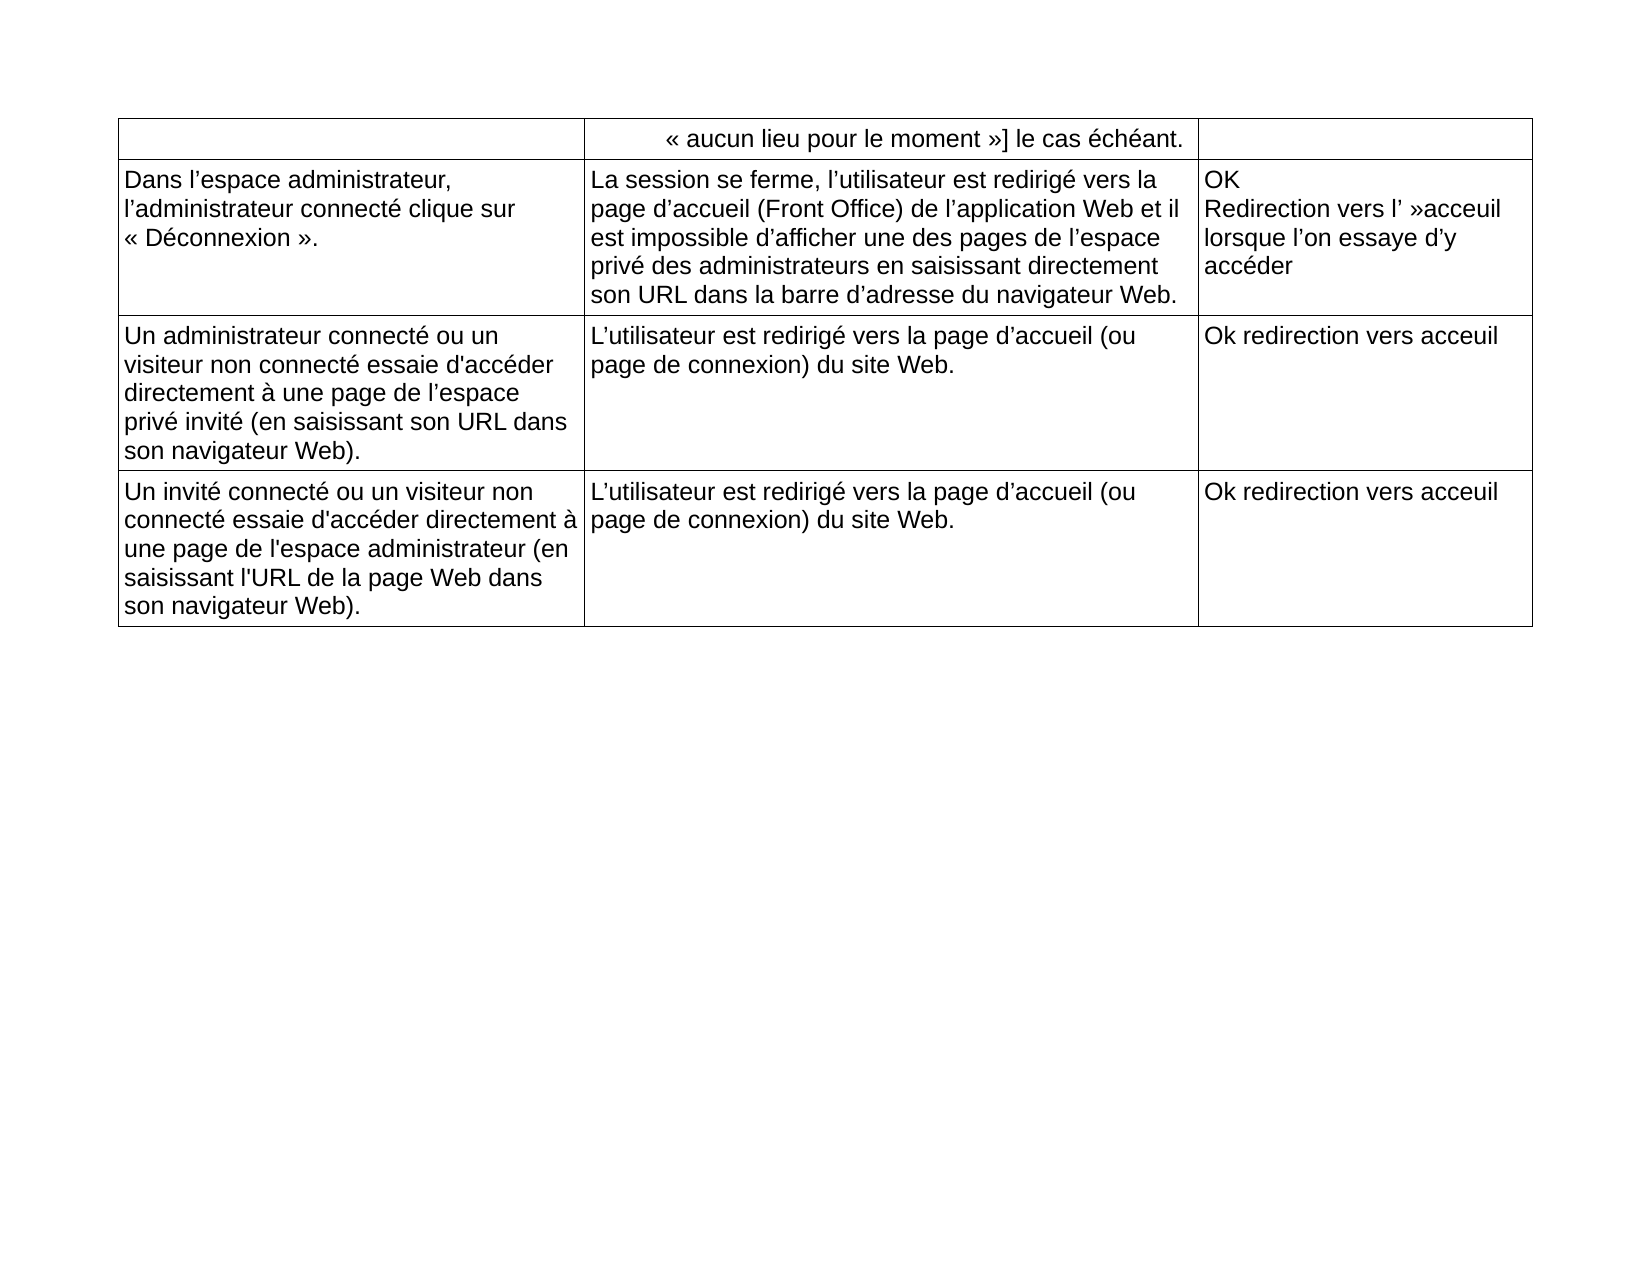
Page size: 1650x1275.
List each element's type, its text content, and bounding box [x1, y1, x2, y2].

table_cell [119, 119, 584, 159]
table_cell Un invité connecté ou un visiteur non connecté essaie d'accéder directement à une page de l'espace administrateur (en saisissant l'URL de la page Web dans son navigateur Web). [119, 471, 584, 626]
table_cell « aucun lieu pour le moment »] le cas échéant. [585, 119, 1198, 159]
table_cell L’utilisateur est redirigé vers la page d’accueil (ou page de connexion) du site Web. [585, 471, 1198, 626]
table_cell La session se ferme, l’utilisateur est redirigé vers la page d’accueil (Front Office) de l’application Web et il est impossible d’afficher une des pages de l’espace privé des administrateurs en saisissant directement son URL dans la barre d’adresse du navigateur Web. [585, 160, 1198, 314]
table_cell Un administrateur connecté ou un visiteur non connecté essaie d'accéder directement à une page de l’espace privé invité (en saisissant son URL dans son navigateur Web). [119, 316, 584, 470]
table_cell Ok redirection vers acceuil [1199, 471, 1532, 626]
table_cell OK Redirection vers l’ »acceuil lorsque l’on essaye d’y accéder [1199, 160, 1532, 314]
table_cell Dans l’espace administrateur, l’administrateur connecté clique sur « Déconnexion ». [119, 160, 584, 314]
table_cell L’utilisateur est redirigé vers la page d’accueil (ou page de connexion) du site Web. [585, 316, 1198, 470]
table_cell Ok redirection vers acceuil [1199, 316, 1532, 470]
table_cell [1199, 119, 1532, 159]
